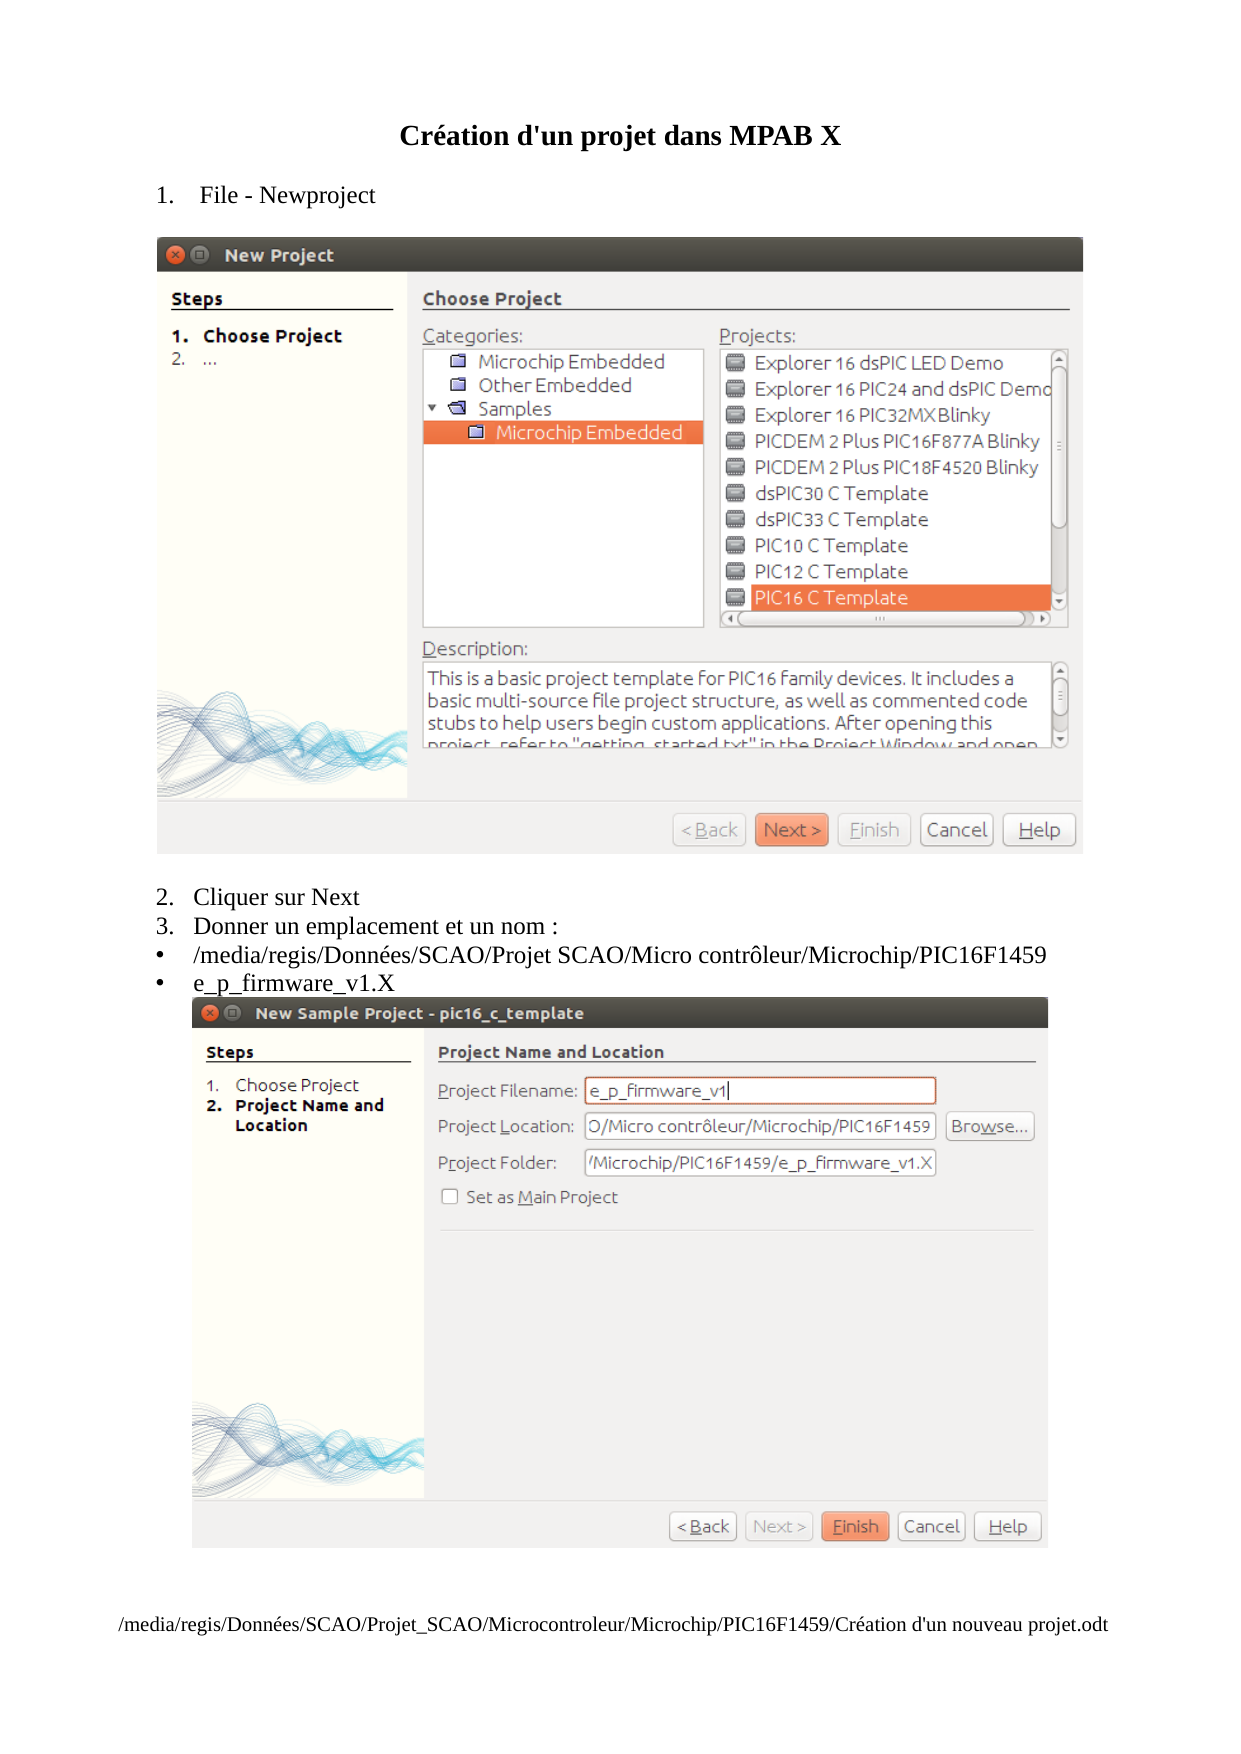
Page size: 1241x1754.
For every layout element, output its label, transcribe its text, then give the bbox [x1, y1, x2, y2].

list File - Newproject [156, 180, 1122, 209]
list /media/regis/Données/SCAO/Projet SCAO/Micro contrôleur/Microchip/PIC16F1459 [156, 940, 1122, 968]
picture [157, 237, 1084, 854]
list e_p_firmware_v1.X [156, 968, 1122, 997]
list Donner un emplacement et un nom : [156, 911, 1122, 940]
list Cliquer sur Next [156, 882, 1122, 911]
picture [192, 997, 1049, 1548]
text Création d'un projet dans MPAB X [118, 118, 1122, 152]
